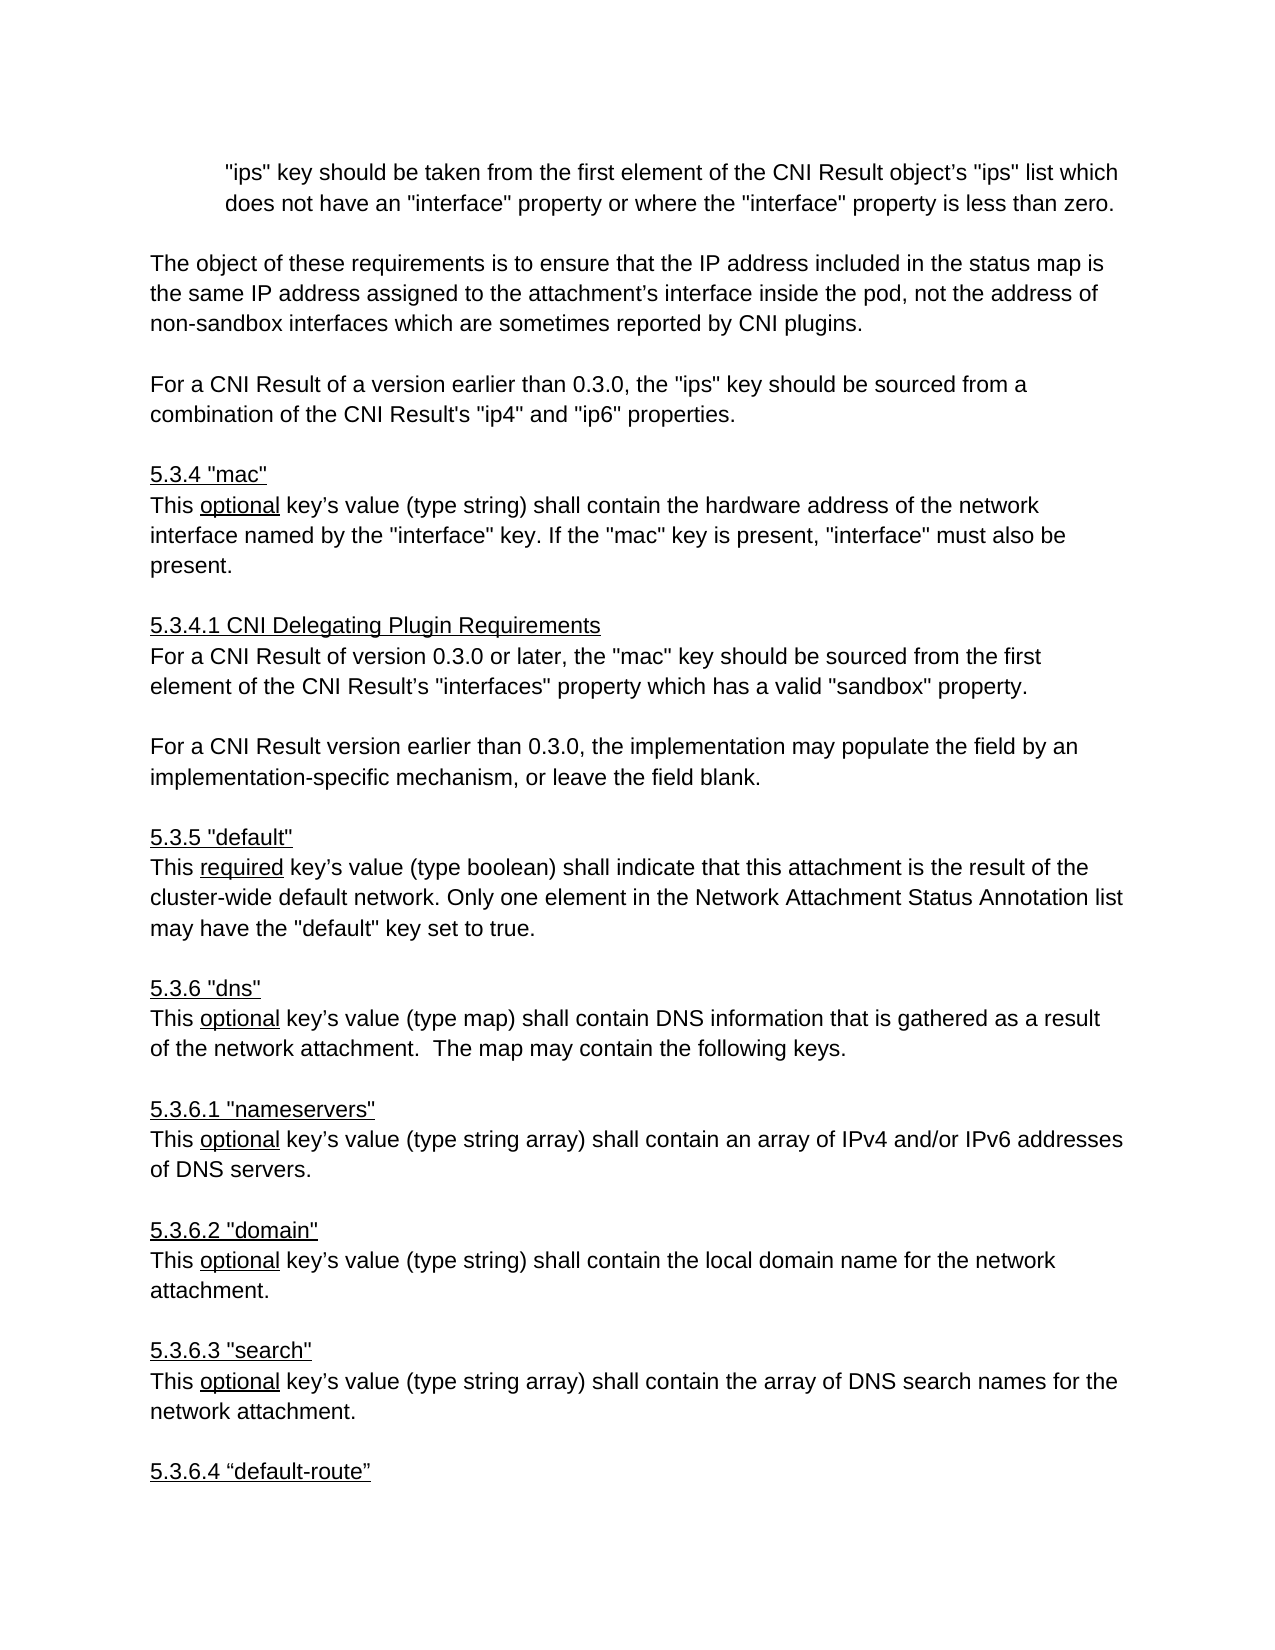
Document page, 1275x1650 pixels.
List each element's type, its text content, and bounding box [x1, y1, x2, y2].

text 5.3.6.3 "search" [150, 1337, 1125, 1364]
text For a CNI Result of version 0.3.0 or later, the "mac" key should be sourced from the first element of the CNI Result’s "interfaces" property which has a valid "sandbox" property. [150, 643, 1125, 699]
text This optional key’s value (type string) shall contain the hardware address of the network interface named by the "interface" key. If the "mac" key is present, "interface" must also be present. [150, 492, 1125, 578]
text This optional key’s value (type map) shall contain DNS information that is gathered as a result of the network attachment. The map may contain the following keys. [150, 1005, 1125, 1062]
text This optional key’s value (type string) shall contain the local domain name for the network attachment. [150, 1247, 1125, 1303]
text The object of these requirements is to ensure that the IP address included in the status map is the same IP address assigned to the attachment’s interface inside the pod, not the address of non-sandbox interfaces which are sometimes reported by CNI plugins. [150, 250, 1125, 337]
text 5.3.4.1 CNI Delegating Plugin Requirements [150, 612, 1125, 639]
text This optional key’s value (type string array) shall contain an array of IPv4 and/or IPv6 addresses of DNS servers. [150, 1126, 1125, 1183]
text 5.3.5 "default" [150, 824, 1125, 850]
list "ips" key should be taken from the first element of the CNI Result object’s "ips" list which does not have an "interface" property or where the "interface" property is less than zero. [187, 159, 1125, 216]
text 5.3.6.2 "domain" [150, 1217, 1125, 1243]
text For a CNI Result version earlier than 0.3.0, the implementation may populate the field by an implementation-specific mechanism, or leave the field blank. [150, 733, 1125, 790]
text 5.3.6.4 “default-route” [150, 1458, 1125, 1485]
text For a CNI Result of a version earlier than 0.3.0, the "ips" key should be sourced from a combination of the CNI Result's "ip4" and "ip6" properties. [150, 371, 1125, 427]
text 5.3.6.1 "nameservers" [150, 1096, 1125, 1122]
text This required key’s value (type boolean) shall indicate that this attachment is the result of the cluster-wide default network. Only one element in the Network Attachment Status Annotation list may have the "default" key set to true. [150, 854, 1125, 941]
text This optional key’s value (type string array) shall contain the array of DNS search names for the network attachment. [150, 1368, 1125, 1424]
text 5.3.4 "mac" [150, 461, 1125, 488]
text 5.3.6 "dns" [150, 975, 1125, 1001]
